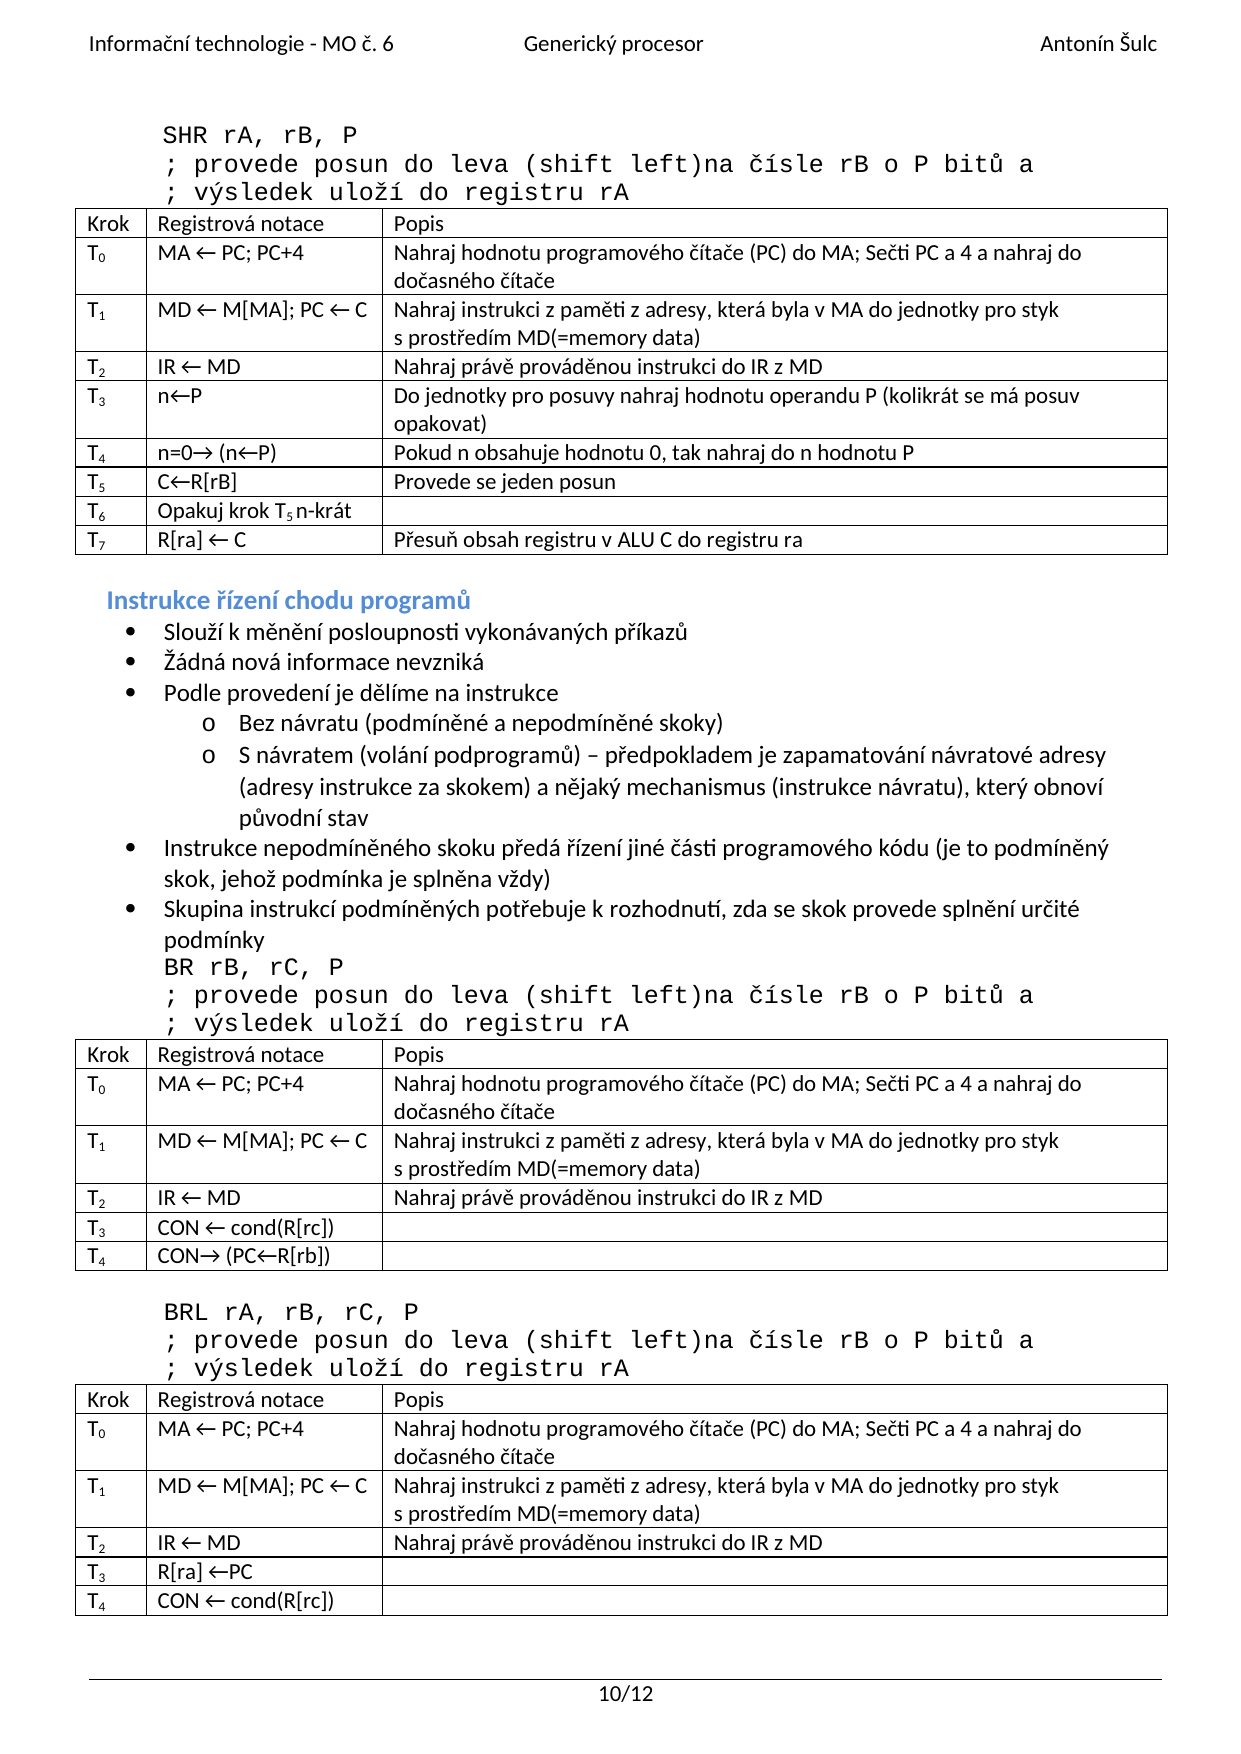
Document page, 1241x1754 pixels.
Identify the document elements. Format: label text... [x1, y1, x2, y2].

table_cell T1 [76, 295, 146, 351]
table_cell T4 [76, 1586, 146, 1614]
table_cell T0 [76, 1414, 146, 1470]
table_cell n=0→ (n←P) [147, 439, 382, 466]
table_cell T6 [76, 497, 146, 524]
table_cell T5 [76, 468, 146, 496]
text Instrukce řízení chodu programů [106, 583, 1162, 616]
table_cell T2 [76, 1184, 146, 1212]
table_cell Nahraj hodnotu programového čítače (PC) do MA; Sečti PC a 4 a nahraj do dočasného čítače [383, 238, 1167, 294]
table_cell T0 [76, 238, 146, 294]
table_cell Nahraj právě prováděnou instrukci do IR z MD [383, 1528, 1167, 1556]
table_cell CON ← cond(R[rc]) [147, 1586, 382, 1614]
table_cell IR ← MD [147, 1528, 382, 1556]
list Podle provedení je dělíme na instrukce [126, 677, 1162, 708]
text SHR rA, rB, P [89, 123, 1162, 151]
table_cell Nahraj instrukci z paměti z adresy, která byla v MA do jednotky pro styk s prostředím MD(=memory data) [383, 295, 1167, 351]
table_cell [383, 1242, 1167, 1270]
table_cell T3 [76, 1558, 146, 1585]
table_header Krok [76, 209, 146, 237]
table_cell T2 [76, 352, 146, 380]
table_cell MA ← PC; PC+4 [147, 1069, 382, 1125]
list Bez návratu (podmíněné a nepodmíněné skoky) [201, 708, 1162, 739]
table_cell n←P [147, 381, 382, 437]
table_cell CON→ (PC←R[rb]) [147, 1242, 382, 1270]
table_cell MD ← M[MA]; PC ← C [147, 295, 382, 351]
table_header Popis [383, 209, 1167, 237]
table_header [1168, 1384, 1175, 1413]
list Skupina instrukcí podmíněných potřebuje k rozhodnutí, zda se skok provede splnění určité podmínky [126, 893, 1162, 954]
table_cell Do jednotky pro posuvy nahraj hodnotu operandu P (kolikrát se má posuv opakovat) [383, 381, 1167, 437]
table_cell [1168, 1585, 1175, 1614]
table_cell [1168, 1470, 1175, 1527]
table_cell Pokud n obsahuje hodnotu 0, tak nahraj do n hodnotu P [383, 439, 1167, 466]
table_cell T4 [76, 439, 146, 466]
table_header Krok [76, 1385, 146, 1413]
table_cell Provede se jeden posun [383, 468, 1167, 496]
table_cell Nahraj právě prováděnou instrukci do IR z MD [383, 1184, 1167, 1212]
table_cell [383, 1558, 1167, 1585]
table_header Popis [383, 1040, 1167, 1068]
table_cell T3 [76, 381, 146, 437]
table_cell T1 [76, 1126, 146, 1182]
list Slouží k měnění posloupnosti vykonávaných příkazů [126, 616, 1162, 647]
table_cell Nahraj instrukci z paměti z adresy, která byla v MA do jednotky pro styk s prostředím MD(=memory data) [383, 1126, 1167, 1182]
table_cell IR ← MD [147, 1184, 382, 1212]
text BRL rA, rB, rC, P [164, 1299, 1162, 1327]
table_cell T7 [76, 526, 146, 554]
table_cell [1168, 1556, 1175, 1585]
table_cell MA ← PC; PC+4 [147, 1414, 382, 1470]
table_cell T3 [76, 1213, 146, 1241]
table_header Registrová notace [147, 1385, 382, 1413]
table_cell Přesuň obsah registru v ALU C do registru ra [383, 526, 1167, 554]
list Žádná nová informace nevzniká [126, 647, 1162, 677]
text ; provede posun do leva (shift left)na čísle rB o P bitů a ; výsledek uloží do registru rA [164, 151, 1162, 208]
table_cell [1168, 1413, 1175, 1470]
table_cell Nahraj hodnotu programového čítače (PC) do MA; Sečti PC a 4 a nahraj do dočasného čítače [383, 1414, 1167, 1470]
table_cell Nahraj hodnotu programového čítače (PC) do MA; Sečti PC a 4 a nahraj do dočasného čítače [383, 1069, 1167, 1125]
table_cell MD ← M[MA]; PC ← C [147, 1471, 382, 1527]
list Instrukce nepodmíněného skoku předá řízení jiné části programového kódu (je to podmíněný skok, jehož podmínka je splněna vždy) [126, 832, 1162, 893]
table_cell MD ← M[MA]; PC ← C [147, 1126, 382, 1182]
table_cell [383, 497, 1167, 524]
text ; provede posun do leva (shift left)na čísle rB o P bitů a ; výsledek uloží do registru rA [164, 1327, 1162, 1384]
table_header Registrová notace [147, 1040, 382, 1068]
table_cell [383, 1213, 1167, 1241]
table_cell T0 [76, 1069, 146, 1125]
table_cell MA ← PC; PC+4 [147, 238, 382, 294]
table_cell [383, 1586, 1167, 1614]
table_cell Nahraj instrukci z paměti z adresy, která byla v MA do jednotky pro styk s prostředím MD(=memory data) [383, 1471, 1167, 1527]
list S návratem (volání podprogramů) – předpokladem je zapamatování návratové adresy (adresy instrukce za skokem) a nějaký mechanismus (instrukce návratu), který obnoví původní stav [201, 739, 1162, 832]
table_cell CON ← cond(R[rc]) [147, 1213, 382, 1241]
table_cell T1 [76, 1471, 146, 1527]
table_cell Nahraj právě prováděnou instrukci do IR z MD [383, 352, 1167, 380]
text BR rB, rC, P [164, 954, 1162, 983]
table_cell T2 [76, 1528, 146, 1556]
table_cell R[ra] ←PC [147, 1558, 382, 1585]
table_header Krok [76, 1040, 146, 1068]
table_header Popis [383, 1385, 1167, 1413]
table_cell [1168, 1527, 1175, 1556]
table_cell R[ra] ← C [147, 526, 382, 554]
table_cell C←R[rB] [147, 468, 382, 496]
table_cell T4 [76, 1242, 146, 1270]
table_header Registrová notace [147, 209, 382, 237]
table_cell Opakuj krok T5 n-krát [147, 497, 382, 524]
table_cell IR ← MD [147, 352, 382, 380]
text ; provede posun do leva (shift left)na čísle rB o P bitů a ; výsledek uloží do registru rA [164, 983, 1162, 1039]
